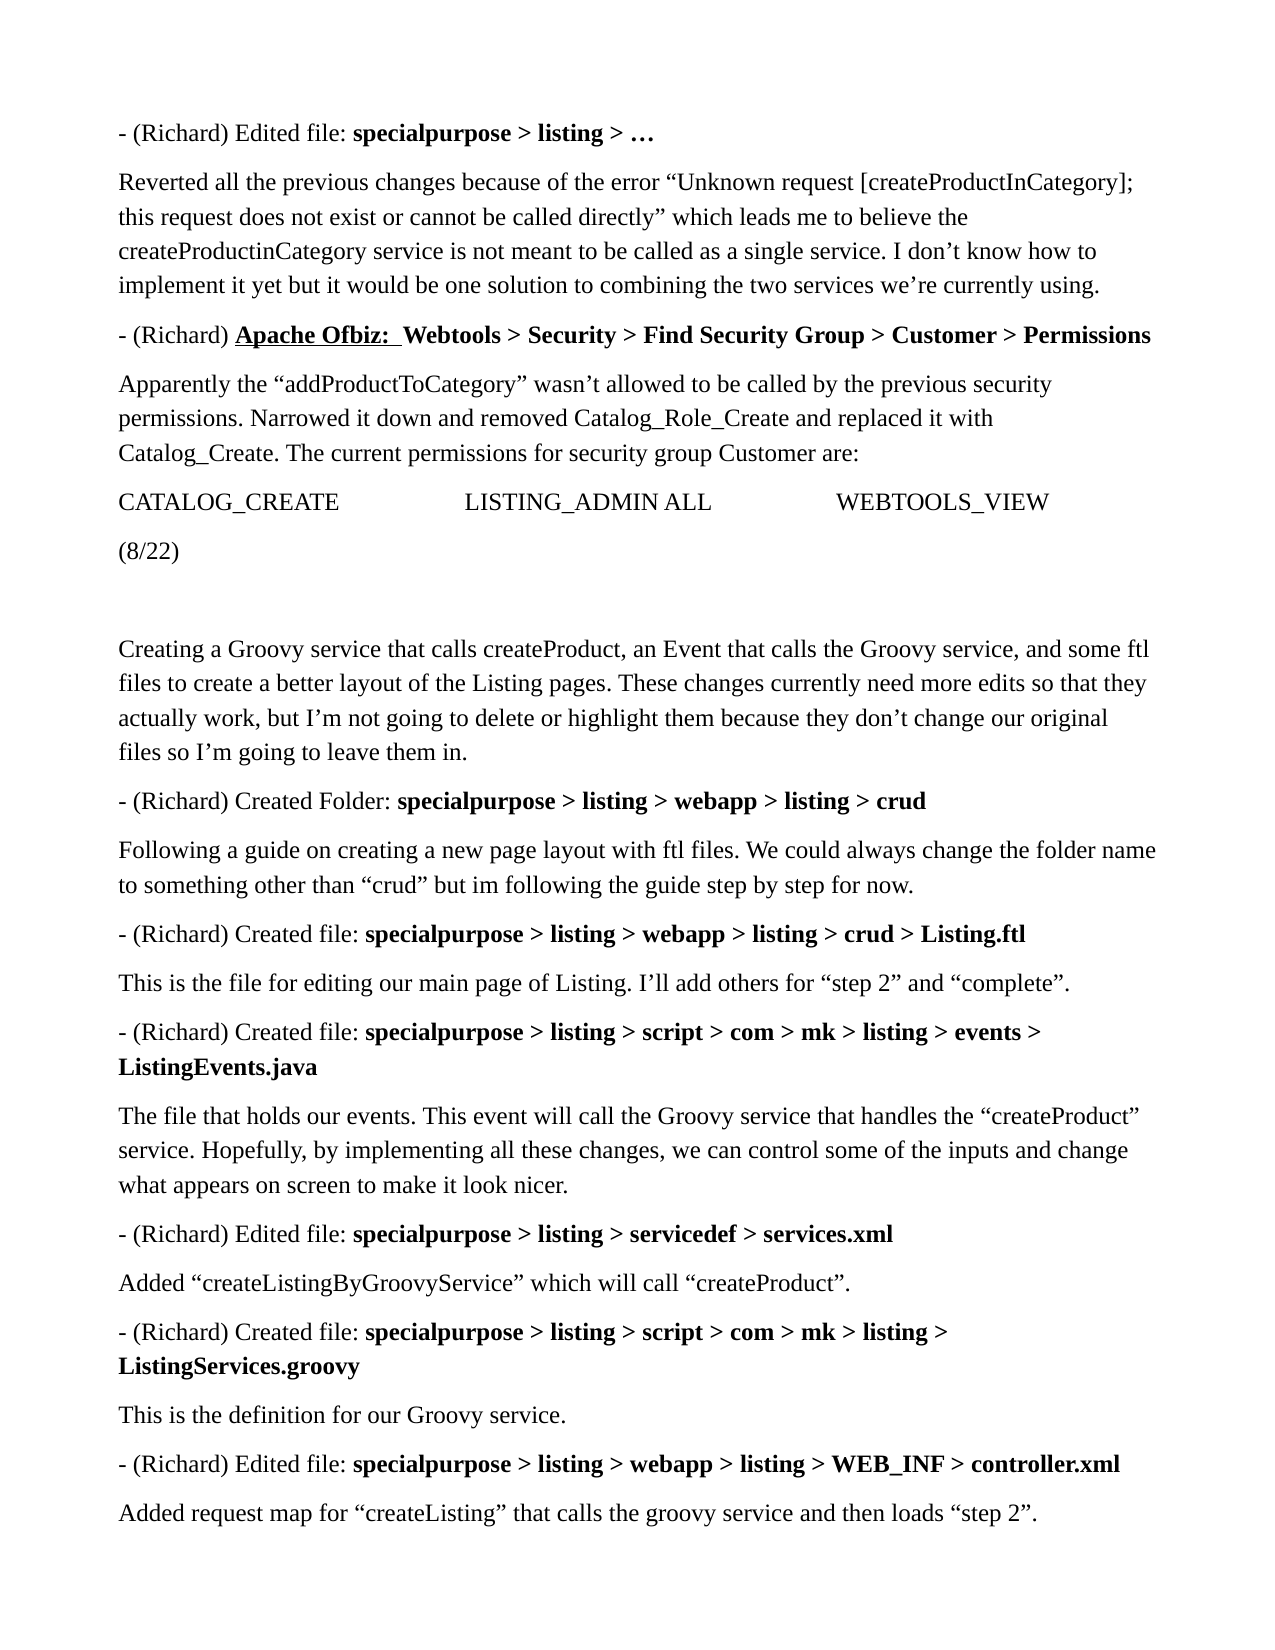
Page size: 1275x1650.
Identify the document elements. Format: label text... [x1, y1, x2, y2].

text Reverted all the previous changes because of the error “Unknown request [createProductInCategory]; this request does not exist or cannot be called directly” which leads me to believe the createProductinCategory service is not meant to be called as a single service. I don’t know how to implement it yet but it would be one solution to combining the two services we’re currently using. [118, 167, 1157, 299]
text - (Richard) Apache Ofbiz: Webtools > Security > Find Security Group > Customer > Permissions [118, 320, 1157, 348]
text - (Richard) Edited file: specialpurpose > listing > … [118, 118, 1157, 147]
text Added request map for “createListing” that calls the groovy service and then loads “step 2”. [118, 1498, 1157, 1527]
text Added “createListingByGroovyService” which will call “createProduct”. [118, 1268, 1157, 1297]
text This is the definition for our Groovy service. [118, 1400, 1157, 1429]
text - (Richard) Created Folder: specialpurpose > listing > webapp > listing > crud [118, 786, 1157, 815]
text - (Richard) Created file: specialpurpose > listing > script > com > mk > listing > ListingServices.groovy [118, 1317, 1157, 1380]
text Apparently the “addProductToCategory” wasn’t allowed to be called by the previous security permissions. Narrowed it down and removed Catalog_Role_Create and replaced it with Catalog_Create. The current permissions for security group Customer are: [118, 369, 1157, 466]
text Creating a Groovy service that calls createProduct, an Event that calls the Groovy service, and some ftl files to create a better layout of the Listing pages. These changes currently need more edits so that they actually work, but I’m not going to delete or highlight them because they don’t change our original files so I’m going to leave them in. [118, 634, 1157, 766]
text - (Richard) Edited file: specialpurpose > listing > servicedef > services.xml [118, 1219, 1157, 1247]
text The file that holds our events. This event will call the Groovy service that handles the “createProduct” service. Hopefully, by implementing all these changes, we can control some of the inputs and change what appears on screen to make it look nicer. [118, 1101, 1157, 1198]
text CATALOG_CREATE LISTING_ADMIN ALL WEBTOOLS_VIEW [118, 487, 1157, 516]
text - (Richard) Edited file: specialpurpose > listing > webapp > listing > WEB_INF > controller.xml [118, 1449, 1157, 1478]
text Following a guide on creating a new page layout with ftl files. We could always change the folder name to something other than “crud” but im following the guide step by step for now. [118, 836, 1157, 899]
text - (Richard) Created file: specialpurpose > listing > webapp > listing > crud > Listing.ftl [118, 919, 1157, 948]
text This is the file for editing our main page of Listing. I’ll add others for “step 2” and “complete”. [118, 968, 1157, 997]
text - (Richard) Created file: specialpurpose > listing > script > com > mk > listing > events > ListingEvents.java [118, 1017, 1157, 1080]
text (8/22) [118, 536, 1157, 564]
